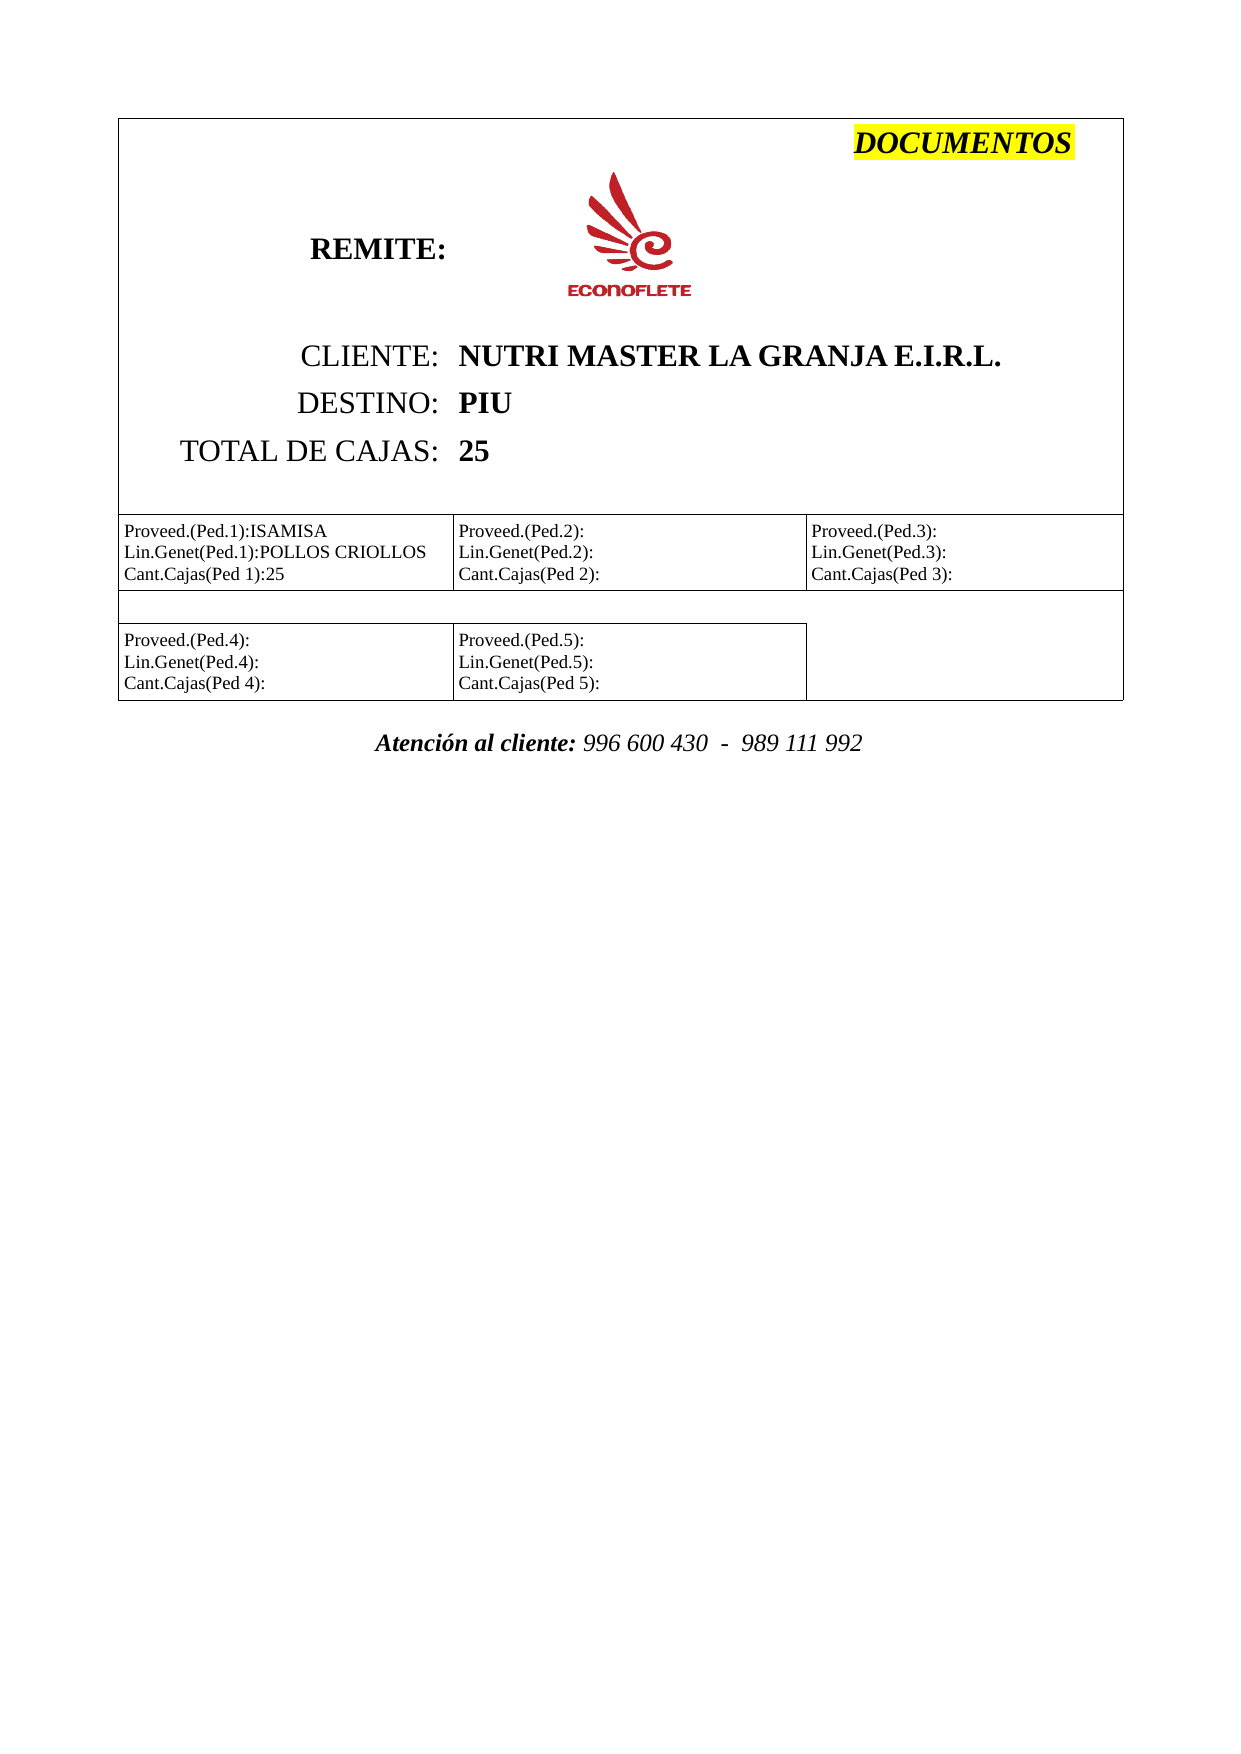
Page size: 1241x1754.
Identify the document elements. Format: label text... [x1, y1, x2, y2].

table_cell TOTAL DE CAJAS: [119, 426, 453, 474]
table_cell NUTRI MASTER LA GRANJA E.I.R.L. [453, 332, 1123, 379]
table_cell Proveed.(Ped.1):ISAMISA Lin.Genet(Ped.1):POLLOS CRIOLLOS Cant.Cajas(Ped 1):25 [119, 515, 453, 590]
table_cell [806, 591, 1123, 623]
table_cell DESTINO: [119, 379, 453, 426]
text Atención al cliente: 996 600 430 - 989 111 992 [118, 728, 1122, 757]
table_cell REMITE: [119, 166, 453, 332]
table_cell [806, 474, 1123, 514]
table_cell [453, 474, 806, 514]
table_cell Proveed.(Ped.5): Lin.Genet(Ped.5): Cant.Cajas(Ped 5): [454, 624, 806, 699]
table_header DOCUMENTOS [806, 119, 1123, 166]
table_cell [807, 623, 1123, 699]
table_cell [119, 474, 453, 514]
table_cell CLIENTE: [119, 332, 453, 379]
table_cell [806, 166, 1123, 332]
table_cell Proveed.(Ped.3): Lin.Genet(Ped.3): Cant.Cajas(Ped 3): [807, 515, 1123, 590]
table_cell Proveed.(Ped.4): Lin.Genet(Ped.4): Cant.Cajas(Ped 4): [119, 624, 453, 699]
table_cell PIU [453, 379, 806, 426]
table_cell [453, 591, 806, 623]
table_cell Proveed.(Ped.2): Lin.Genet(Ped.2): Cant.Cajas(Ped 2): [454, 515, 806, 590]
table_cell [806, 379, 1123, 426]
table_cell [453, 166, 806, 332]
picture [552, 171, 707, 297]
table_header [119, 119, 453, 166]
table_cell [119, 591, 453, 623]
table_cell 25 [453, 426, 1123, 474]
table_header [453, 119, 806, 166]
